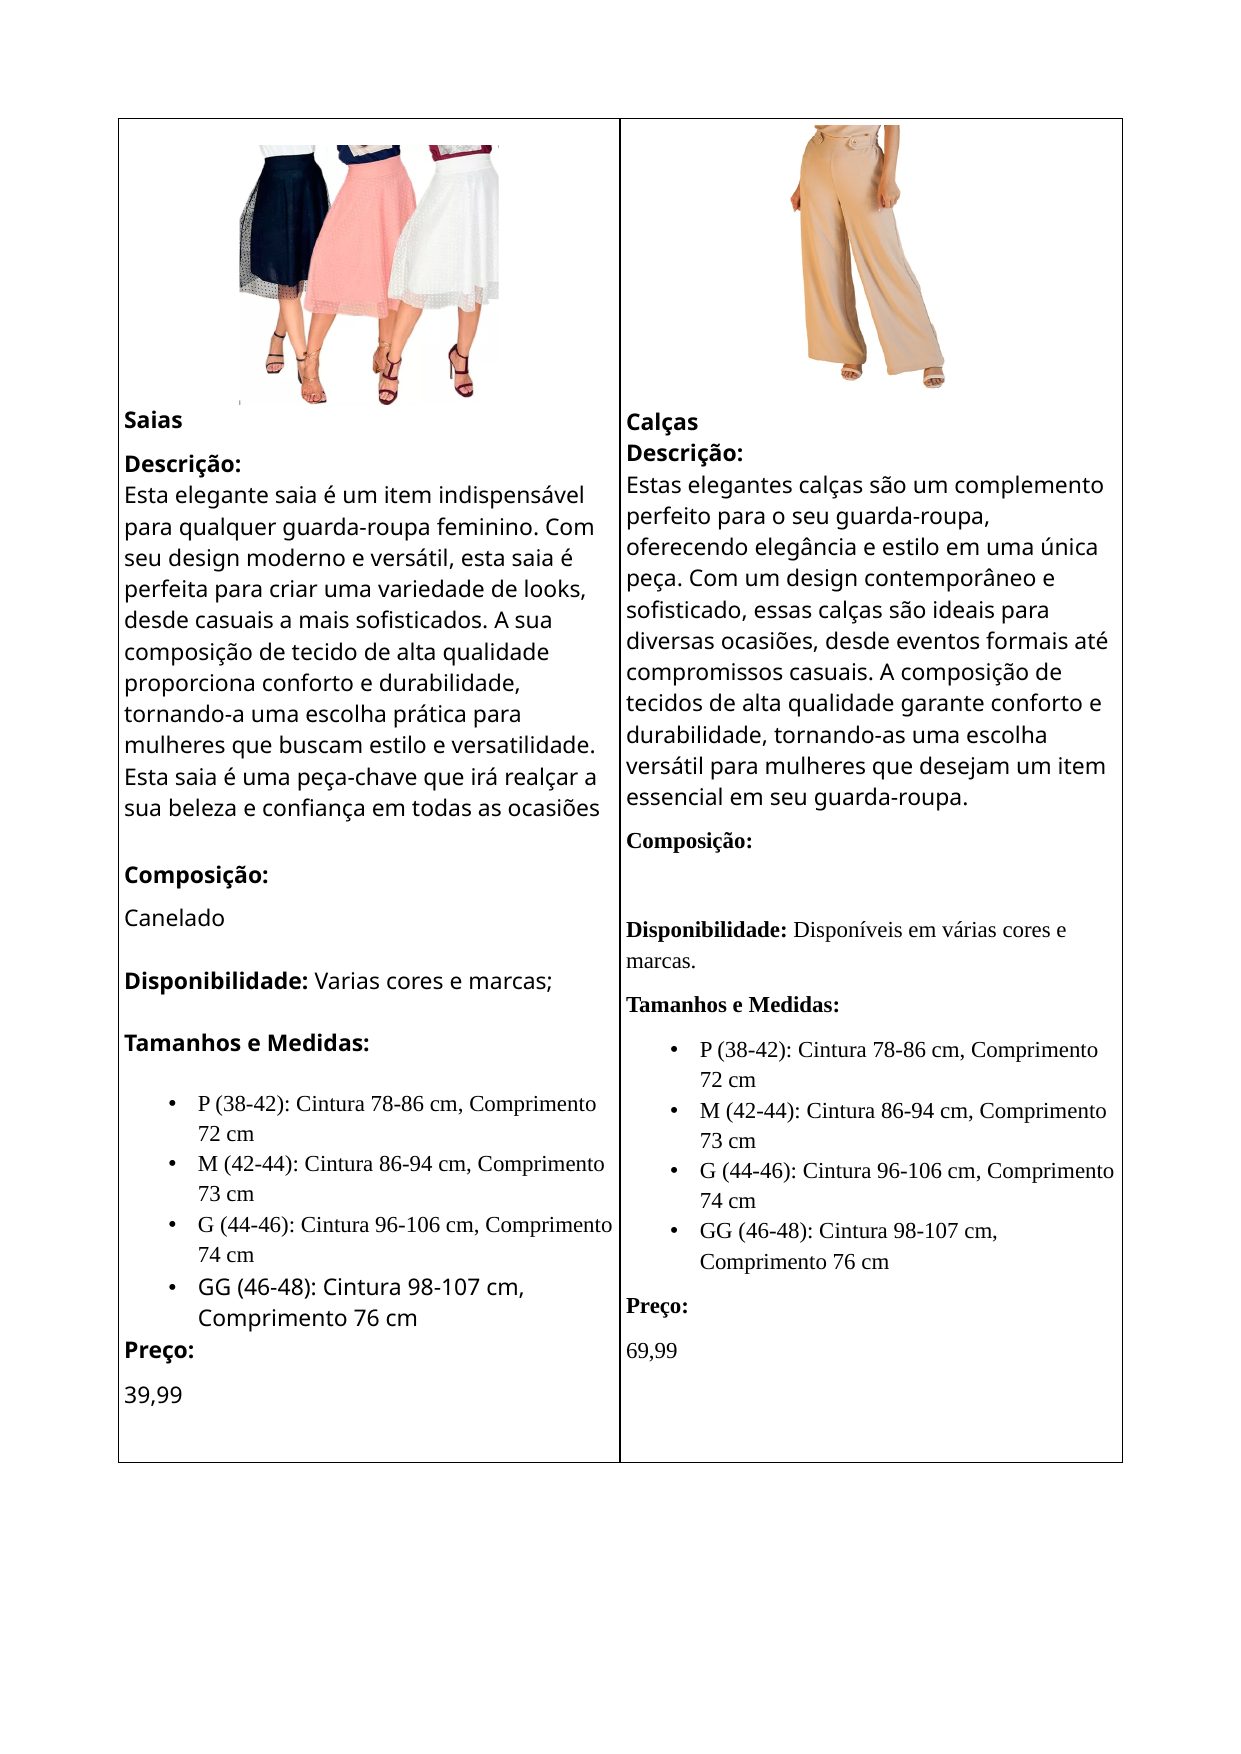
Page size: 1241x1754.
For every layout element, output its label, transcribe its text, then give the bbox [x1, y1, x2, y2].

table_cell Calças Descrição: Estas elegantes calças são um complemento perfeito para o seu guarda-roupa, oferecendo elegância e estilo em uma única peça. Com um design contemporâneo e sofisticado, essas calças são ideais para diversas ocasiões, desde eventos formais até compromissos casuais. A composição de tecidos de alta qualidade garante conforto e durabilidade, tornando-as uma escolha versátil para mulheres que desejam um item essencial em seu guarda-roupa. Composição: Disponibilidade: Disponíveis em várias cores e marcas. Tamanhos e Medidas: P (38-42): Cintura 78-86 cm, Comprimento 72 cm M (42-44): Cintura 86-94 cm, Comprimento 73 cm G (44-46): Cintura 96-106 cm, Comprimento 74 cm GG (46-48): Cintura 98-107 cm, Comprimento 76 cm Preço: 69,99 [621, 119, 1122, 1462]
picture [773, 125, 969, 394]
table_cell Saias Descrição: Esta elegante saia é um item indispensável para qualquer guarda-roupa feminino. Com seu design moderno e versátil, esta saia é perfeita para criar uma variedade de looks, desde casuais a mais sofisticados. A sua composição de tecido de alta qualidade proporciona conforto e durabilidade, tornando-a uma escolha prática para mulheres que buscam estilo e versatilidade. Esta saia é uma peça-chave que irá realçar a sua beleza e confiança em todas as ocasiões Composição: Canelado Disponibilidade: Varias cores e marcas; Tamanhos e Medidas: P (38-42): Cintura 78-86 cm, Comprimento 72 cm M (42-44): Cintura 86-94 cm, Comprimento 73 cm G (44-46): Cintura 96-106 cm, Comprimento 74 cm GG (46-48): Cintura 98-107 cm, Comprimento 76 cm Preço: 39,99 [119, 119, 619, 1462]
picture [239, 145, 499, 405]
